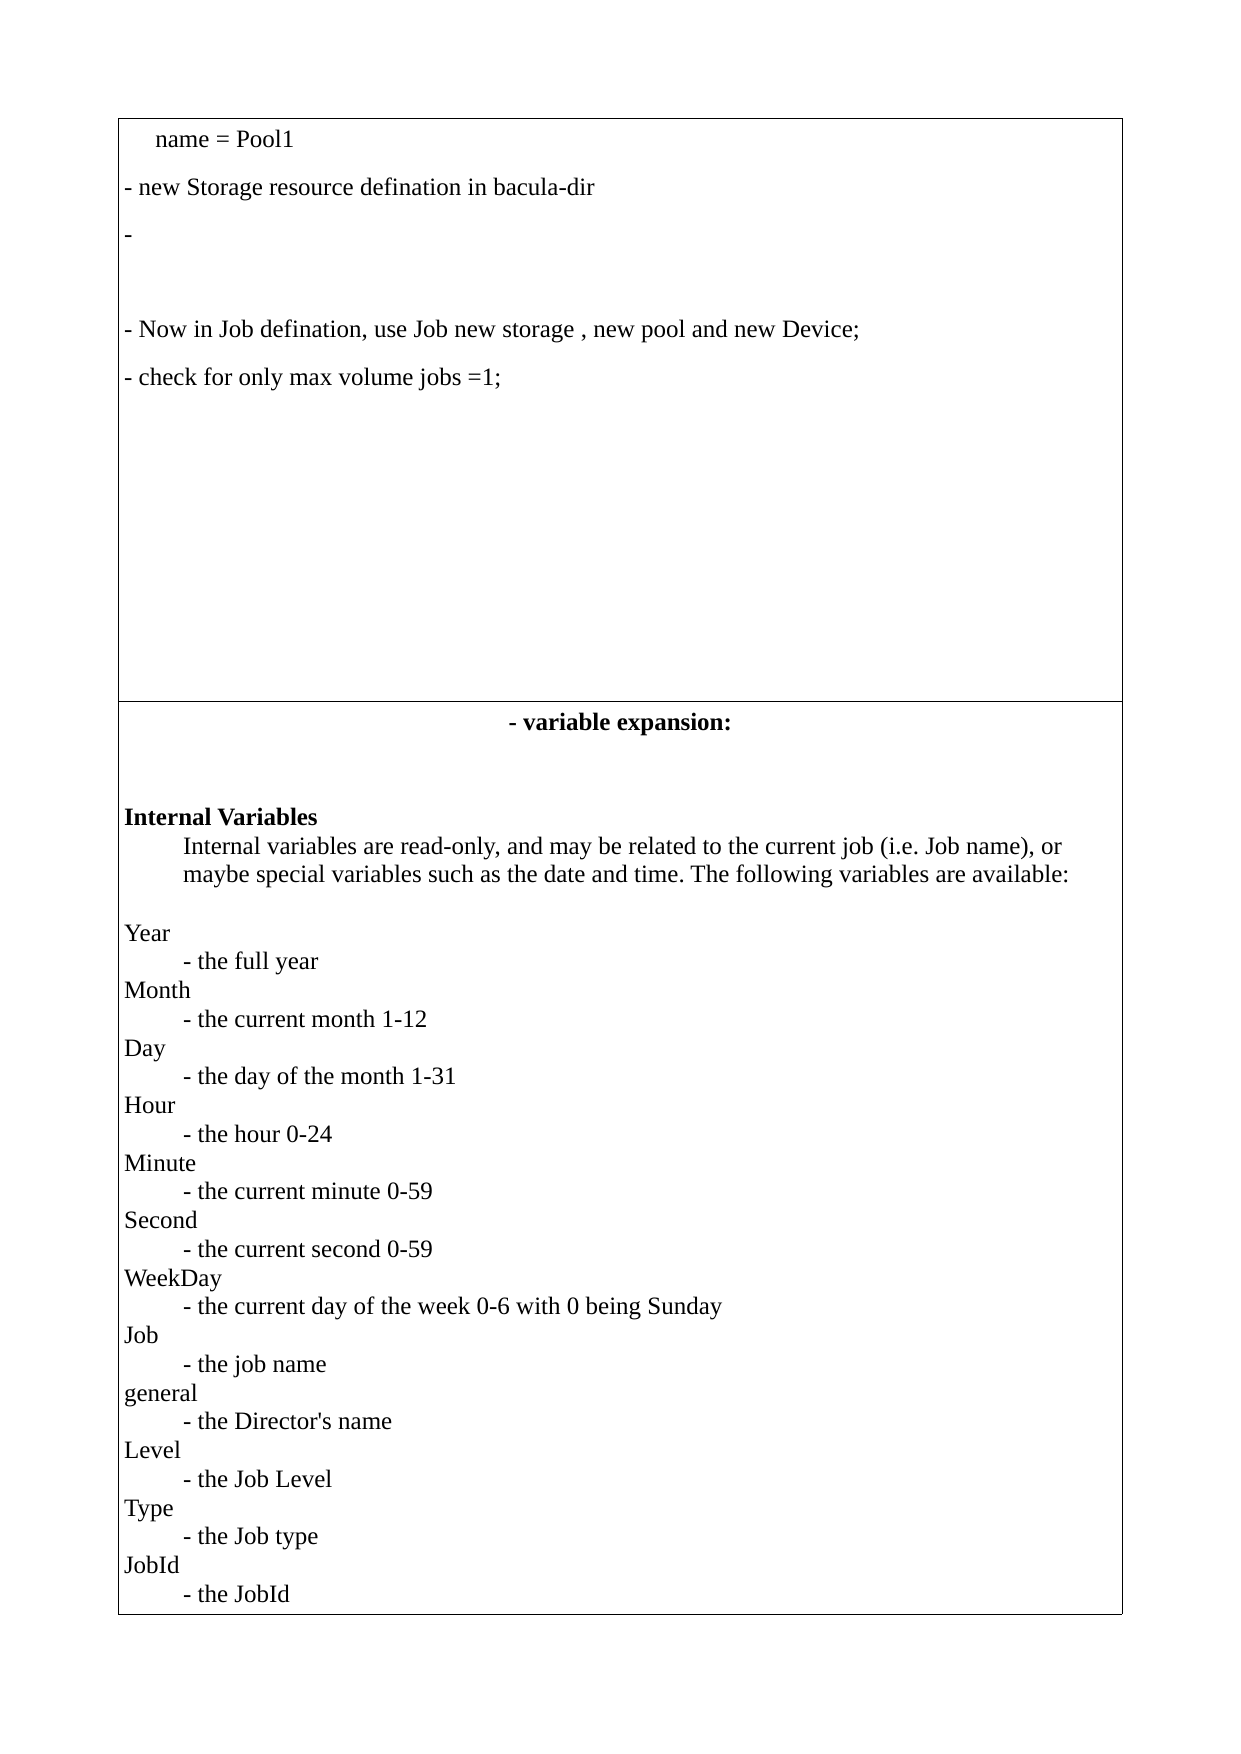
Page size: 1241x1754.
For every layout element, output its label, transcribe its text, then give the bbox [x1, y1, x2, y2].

table_cell - variable expansion: Internal Variables Internal variables are read-only, and may be related to the current job (i.e. Job name), or maybe special variables such as the date and time. The following variables are available: Year - the full year Month - the current month 1-12 Day - the day of the month 1-31 Hour - the hour 0-24 Minute - the current minute 0-59 Second - the current second 0-59 WeekDay - the current day of the week 0-6 with 0 being Sunday Job - the job name general - the Director's name Level - the Job Level Type - the Job type JobId - the JobId [119, 702, 1122, 1613]
table_cell name = Pool1 - new Storage resource defination in bacula-dir - - Now in Job defination, use Job new storage , new pool and new Device; - check for only max volume jobs =1; [119, 119, 1122, 701]
